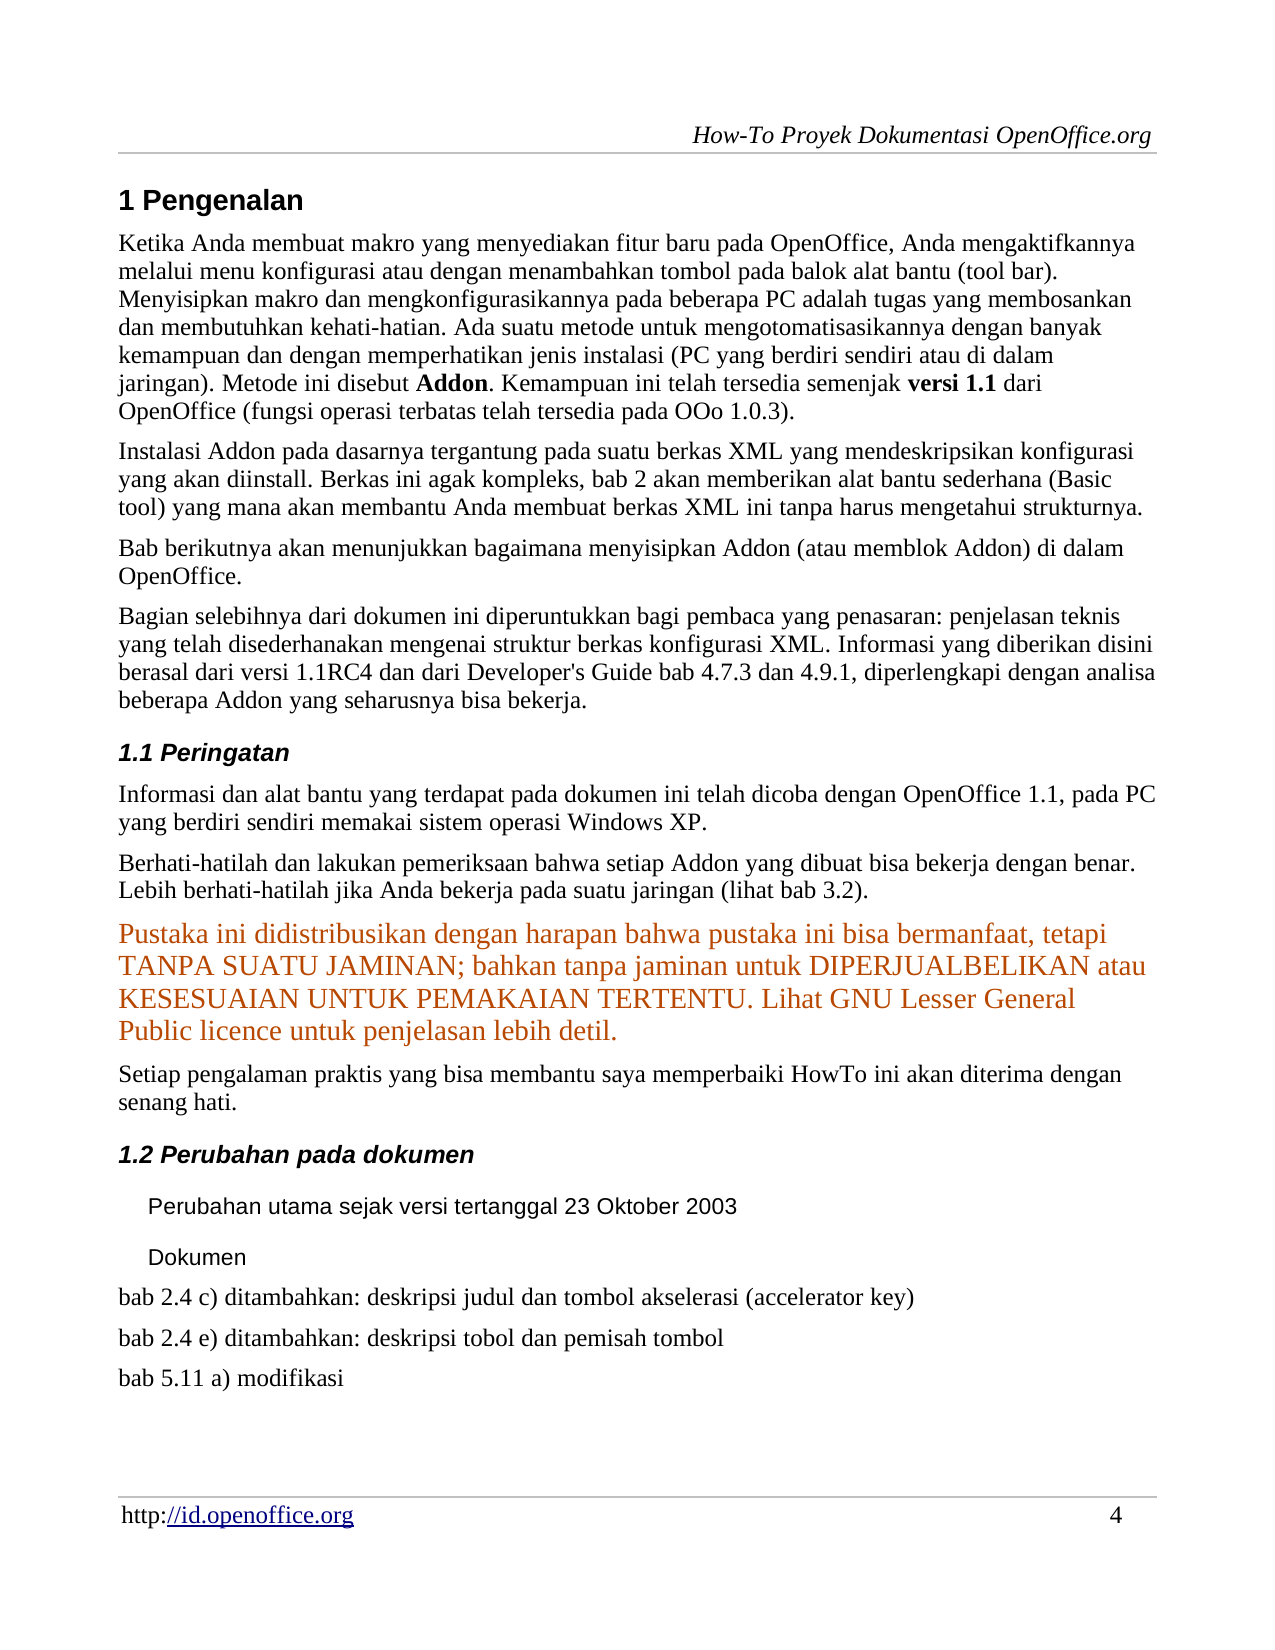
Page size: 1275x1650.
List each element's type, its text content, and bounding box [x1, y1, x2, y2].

text bab 5.11 a) modifikasi [118, 1364, 1157, 1392]
text Informasi dan alat bantu yang terdapat pada dokumen ini telah dicoba dengan OpenOffice 1.1, pada PC yang berdiri sendiri memakai sistem operasi Windows XP. [118, 780, 1157, 836]
text Bab berikutnya akan menunjukkan bagaimana menyisipkan Addon (atau memblok Addon) di dalam OpenOffice. [118, 534, 1157, 590]
text bab 2.4 c) ditambahkan: deskripsi judul dan tombol akselerasi (accelerator key) [118, 1283, 1157, 1311]
subtitle Perubahan pada dokumen [118, 1141, 1157, 1168]
text Berhati-hatilah dan lakukan pemeriksaan bahwa setiap Addon yang dibuat bisa bekerja dengan benar. Lebih berhati-hatilah jika Anda bekerja pada suatu jaringan (lihat bab 3.2). [118, 848, 1157, 904]
text Instalasi Addon pada dasarnya tergantung pada suatu berkas XML yang mendeskripsikan konfigurasi yang akan diinstall. Berkas ini agak kompleks, bab 2 akan memberikan alat bantu sederhana (Basic tool) yang mana akan membantu Anda membuat berkas XML ini tanpa harus mengetahui strukturnya. [118, 437, 1157, 521]
subtitle Pengenalan [118, 183, 1157, 216]
subtitle Peringatan [118, 739, 1157, 767]
text Pustaka ini didistribusikan dengan harapan bahwa pustaka ini bisa bermanfaat, tetapi TANPA SUATU JAMINAN; bahkan tanpa jaminan untuk DIPERJUALBELIKAN atau KESESUAIAN UNTUK PEMAKAIAN TERTENTU. Lihat GNU Lesser General Public licence untuk penjelasan lebih detil. [118, 917, 1157, 1047]
text Setiap pengalaman praktis yang bisa membantu saya memperbaiki HowTo ini akan diterima dengan senang hati. [118, 1059, 1157, 1116]
text bab 2.4 e) ditambahkan: deskripsi tobol dan pemisah tombol [118, 1324, 1157, 1352]
subtitle Perubahan utama sejak versi tertanggal 23 Oktober 2003 [148, 1193, 1157, 1219]
subtitle Dokumen [148, 1244, 1157, 1271]
text Bagian selebihnya dari dokumen ini diperuntukkan bagi pembaca yang penasaran: penjelasan teknis yang telah disederhanakan mengenai struktur berkas konfigurasi XML. Informasi yang diberikan disini berasal dari versi 1.1RC4 dan dari Developer's Guide bab 4.7.3 dan 4.9.1, diperlengkapi dengan analisa beberapa Addon yang seharusnya bisa bekerja. [118, 602, 1157, 714]
text Ketika Anda membuat makro yang menyediakan fitur baru pada OpenOffice, Anda mengaktifkannya melalui menu konfigurasi atau dengan menambahkan tombol pada balok alat bantu (tool bar). Menyisipkan makro dan mengkonfigurasikannya pada beberapa PC adalah tugas yang membosankan dan membutuhkan kehati-hatian. Ada suatu metode untuk mengotomatisasikannya dengan banyak kemampuan dan dengan memperhatikan jenis instalasi (PC yang berdiri sendiri atau di dalam jaringan). Metode ini disebut Addon. Kemampuan ini telah tersedia semenjak versi 1.1 dari OpenOffice (fungsi operasi terbatas telah tersedia pada OOo 1.0.3). [118, 228, 1157, 425]
